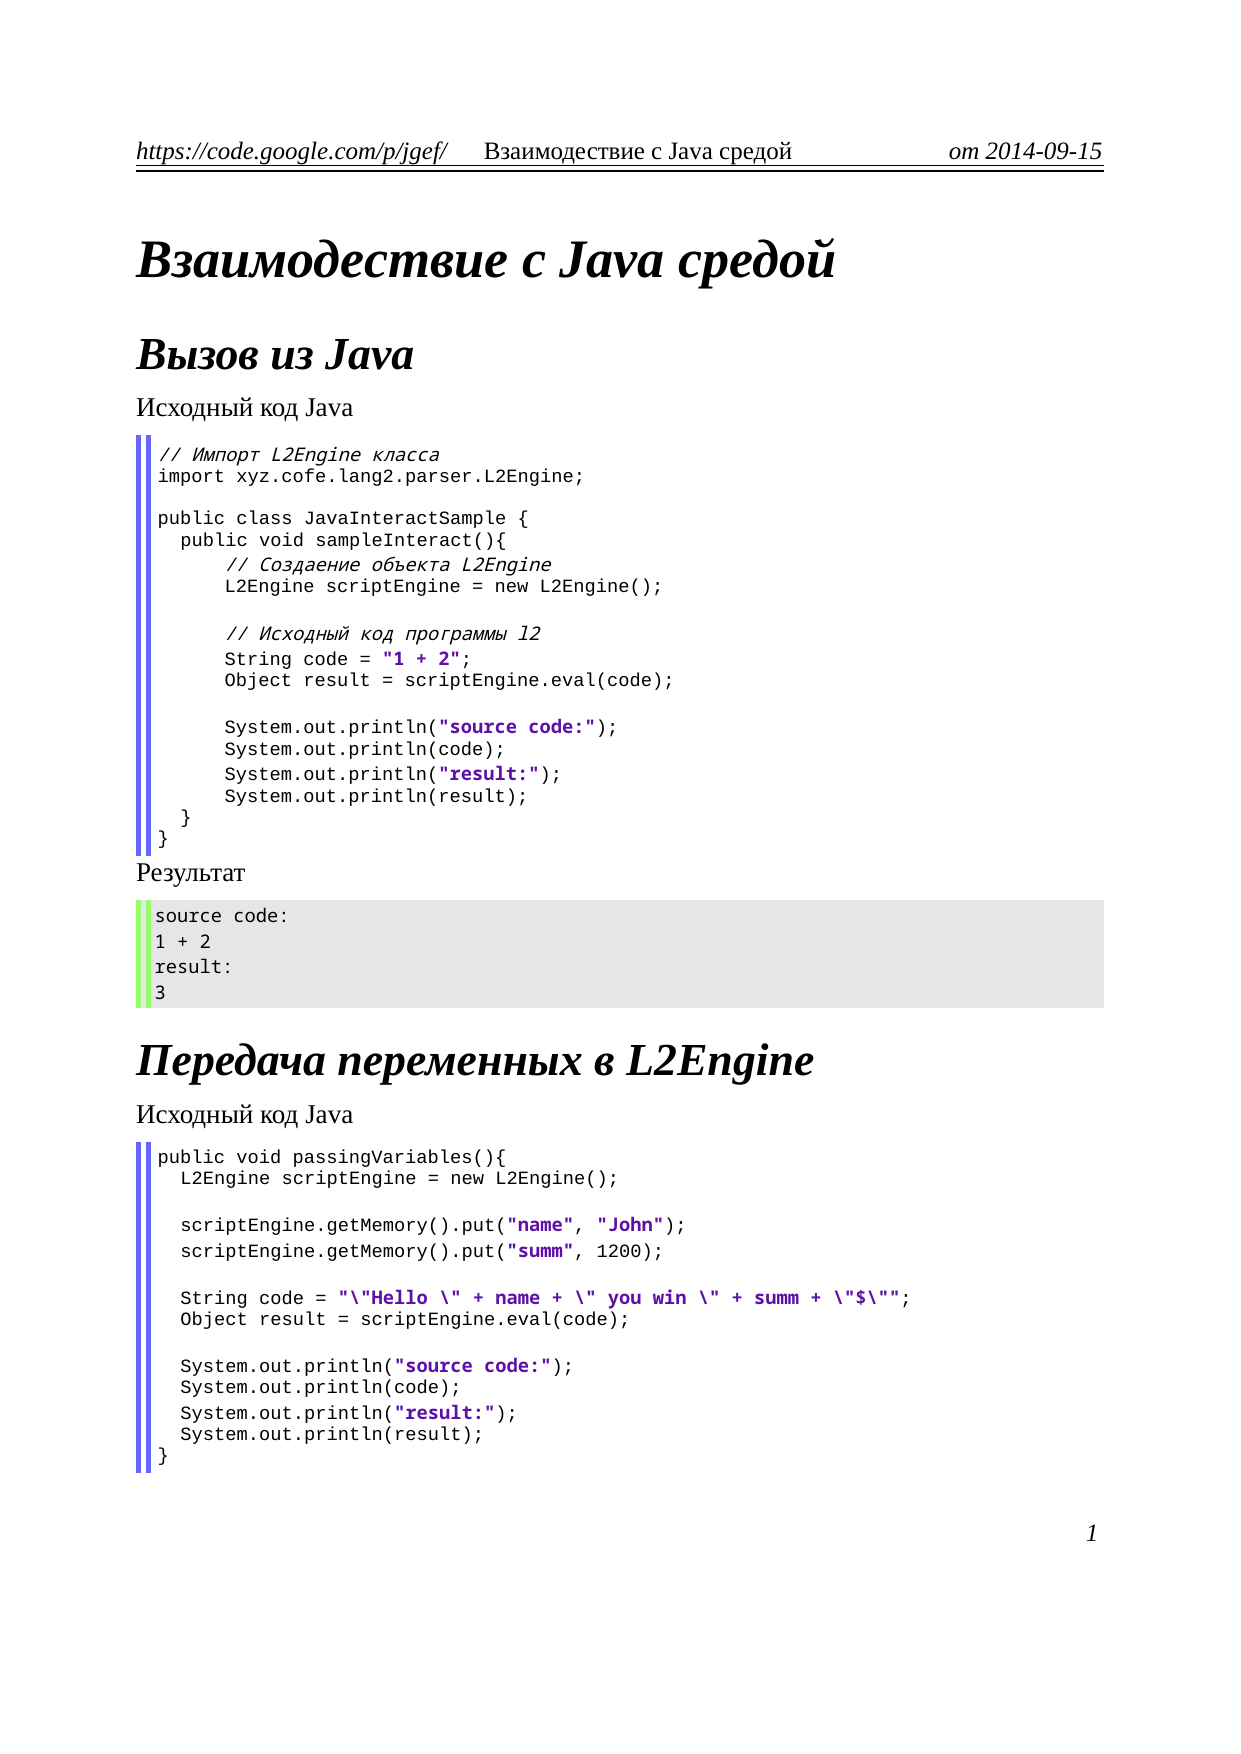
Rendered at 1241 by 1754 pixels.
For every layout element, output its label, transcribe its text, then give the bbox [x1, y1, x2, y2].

text 3 [151, 979, 1104, 1008]
text // Исходный код программы l2 [151, 620, 1104, 646]
text import xyz.cofe.lang2.parser.L2Engine; [151, 467, 1104, 488]
text Исходный код Java [136, 391, 1104, 423]
text } [151, 1446, 1104, 1473]
text System.out.println("source code:"); [151, 1352, 1104, 1378]
text // Создаение объекта L2Engine [151, 552, 1104, 577]
text public void sampleInteract(){ [151, 530, 1104, 552]
text System.out.println(result); [151, 786, 1104, 808]
subtitle Передача переменных в L2Engine [136, 1033, 1104, 1085]
text scriptEngine.getMemory().put("name", "John"); [151, 1211, 1104, 1237]
text [141, 979, 146, 1008]
text public class JavaInteractSample { [151, 509, 1104, 530]
text System.out.println(code); [151, 1378, 1104, 1399]
text public void passingVariables(){ [151, 1142, 1104, 1169]
text [141, 928, 146, 954]
text L2Engine scriptEngine = new L2Engine(); [151, 1169, 1104, 1190]
text scriptEngine.getMemory().put("summ", 1200); [151, 1237, 1104, 1263]
text System.out.println(code); [151, 739, 1104, 761]
text source code: [151, 900, 1104, 928]
text } [151, 808, 1104, 829]
text Object result = scriptEngine.eval(code); [151, 671, 1104, 692]
text System.out.println("source code:"); [151, 714, 1104, 739]
text [141, 829, 146, 856]
text L2Engine scriptEngine = new L2Engine(); [151, 577, 1104, 598]
text } [151, 829, 1104, 856]
subtitle Взаимодествие с Java средой [136, 226, 1104, 289]
text // Импорт L2Engine класса [151, 435, 1104, 467]
text [141, 1446, 146, 1473]
text String code = "\"Hello \" + name + \" you win \" + summ + \"$\""; [151, 1284, 1104, 1310]
text System.out.println("result:"); [151, 761, 1104, 786]
text Исходный код Java [136, 1098, 1104, 1129]
text [141, 808, 146, 829]
text System.out.println("result:"); [151, 1399, 1104, 1425]
text String code = "1 + 2"; [151, 646, 1104, 671]
text result: [151, 954, 1104, 979]
text 1 + 2 [151, 928, 1104, 954]
text Object result = scriptEngine.eval(code); [151, 1310, 1104, 1331]
text System.out.println(result); [151, 1425, 1104, 1446]
subtitle Вызов из Java [136, 326, 1104, 379]
text Результат [136, 856, 1104, 887]
